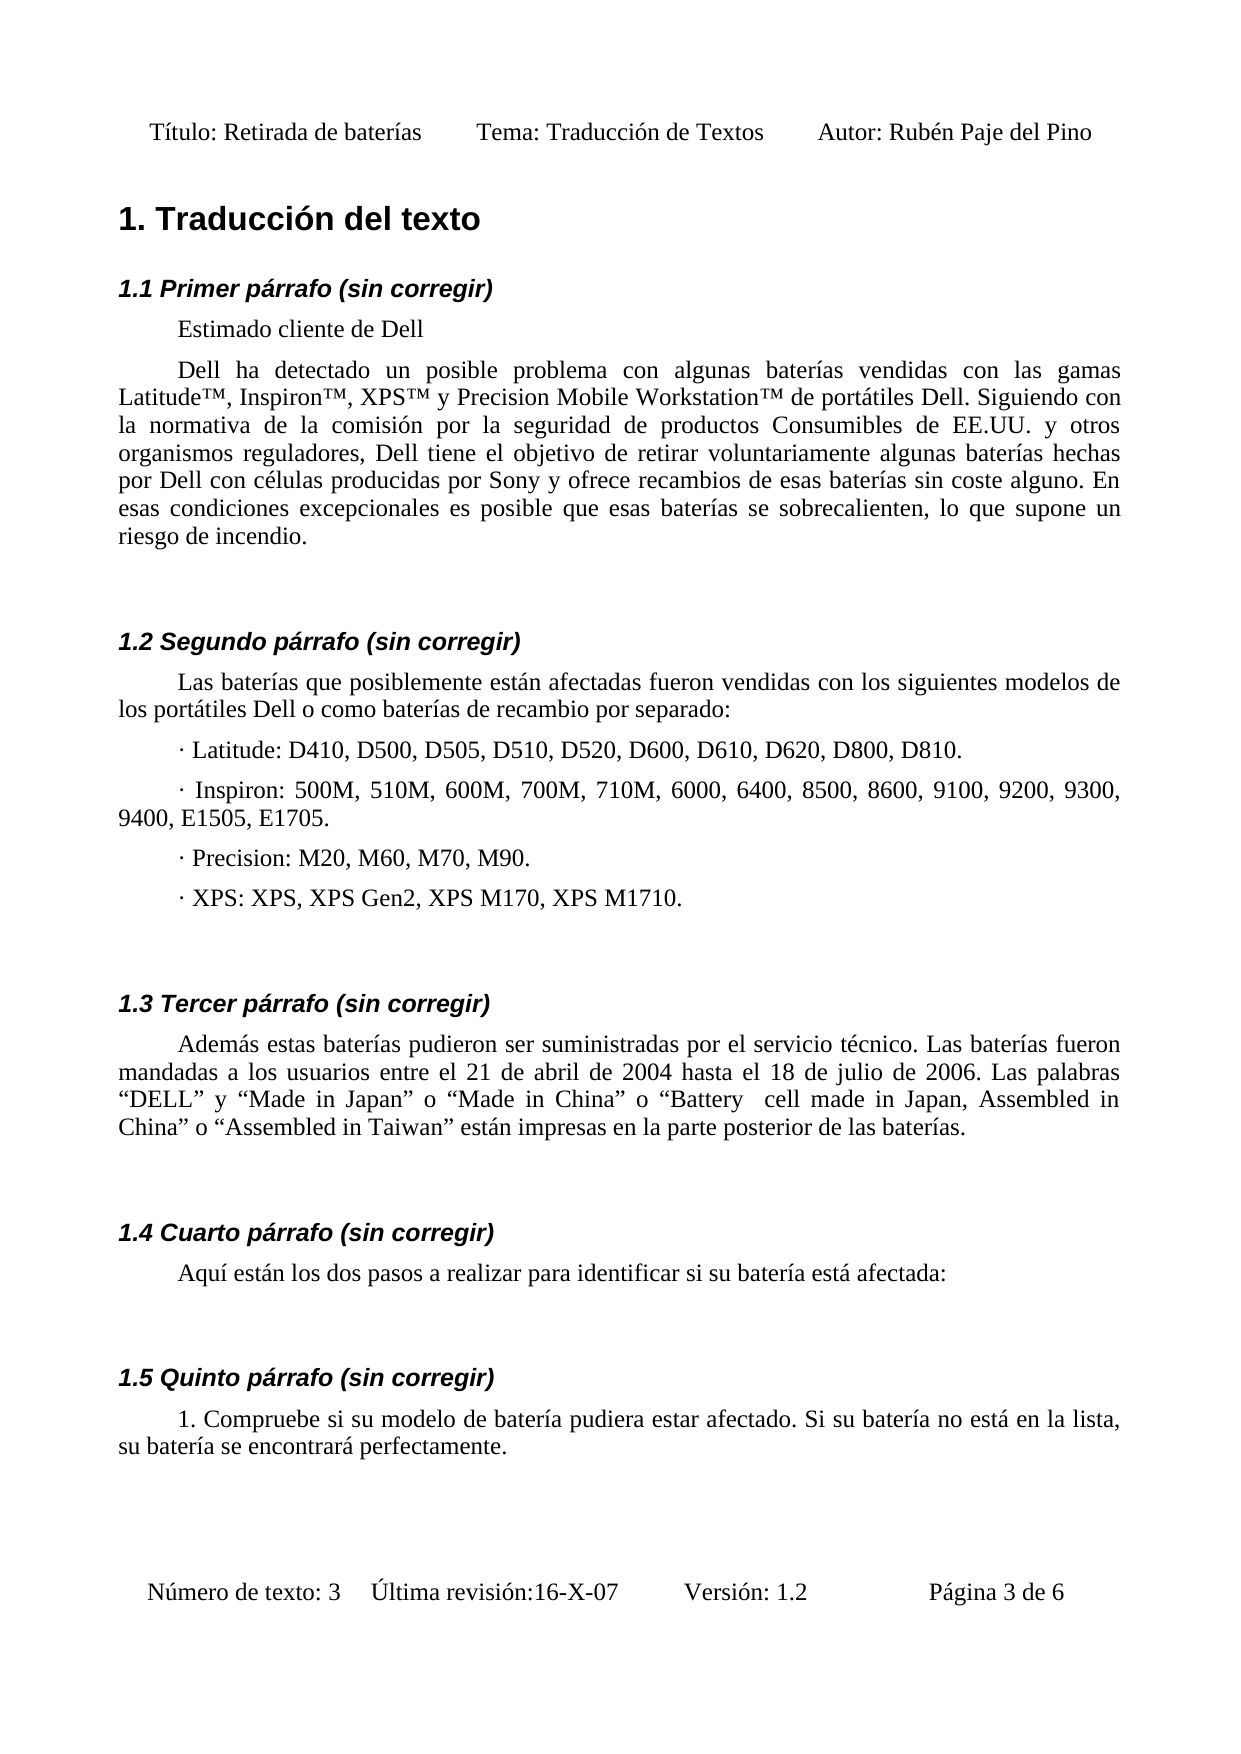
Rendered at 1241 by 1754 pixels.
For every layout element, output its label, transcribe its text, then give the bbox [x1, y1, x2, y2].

subtitle 1.5 Quinto párrafo (sin corregir) [118, 1364, 1122, 1392]
text Además estas baterías pudieron ser suministradas por el servicio técnico. Las baterías fueron mandadas a los usuarios entre el 21 de abril de 2004 hasta el 18 de julio de 2006. Las palabras “DELL” y “Made in Japan” o “Made in China” o “Battery cell made in Japan, Assembled in China” o “Assembled in Taiwan” están impresas en la parte posterior de las baterías. [118, 1030, 1122, 1141]
subtitle 1.2 Segundo párrafo (sin corregir) [118, 627, 1122, 655]
subtitle 1.4 Cuarto párrafo (sin corregir) [118, 1218, 1122, 1246]
subtitle 1.3 Tercer párrafo (sin corregir) [118, 989, 1122, 1017]
text · XPS: XPS, XPS Gen2, XPS M170, XPS M1710. [118, 884, 1122, 912]
text · Latitude: D410, D500, D505, D510, D520, D600, D610, D620, D800, D810. [118, 736, 1122, 763]
text Aquí están los dos pasos a realizar para identificar si su batería está afectada: [118, 1259, 1122, 1287]
text Estimado cliente de Dell [118, 316, 1122, 343]
text · Inspiron: 500M, 510M, 600M, 700M, 710M, 6000, 6400, 8500, 8600, 9100, 9200, 9300, 9400, E1505, E1705. [118, 776, 1122, 831]
subtitle 1.1 Primer párrafo (sin corregir) [118, 275, 1122, 303]
text Dell ha detectado un posible problema con algunas baterías vendidas con las gamas Latitude™, Inspiron™, XPS™ y Precision Mobile Workstation™ de portátiles Dell. Siguiendo con la normativa de la comisión por la seguridad de productos Consumibles de EE.UU. y otros organismos reguladores, Dell tiene el objetivo de retirar voluntariamente algunas baterías hechas por Dell con células producidas por Sony y ofrece recambios de esas baterías sin coste alguno. En esas condiciones excepcionales es posible que esas baterías se sobrecalienten, lo que supone un riesgo de incendio. [118, 356, 1122, 550]
subtitle 1. Traducción del texto [118, 200, 1122, 238]
text 1. Compruebe si su modelo de batería pudiera estar afectado. Si su batería no está en la lista, su batería se encontrará perfectamente. [118, 1405, 1122, 1460]
text Las baterías que posiblemente están afectadas fueron vendidas con los siguientes modelos de los portátiles Dell o como baterías de recambio por separado: [118, 668, 1122, 723]
text · Precision: M20, M60, M70, M90. [118, 844, 1122, 872]
